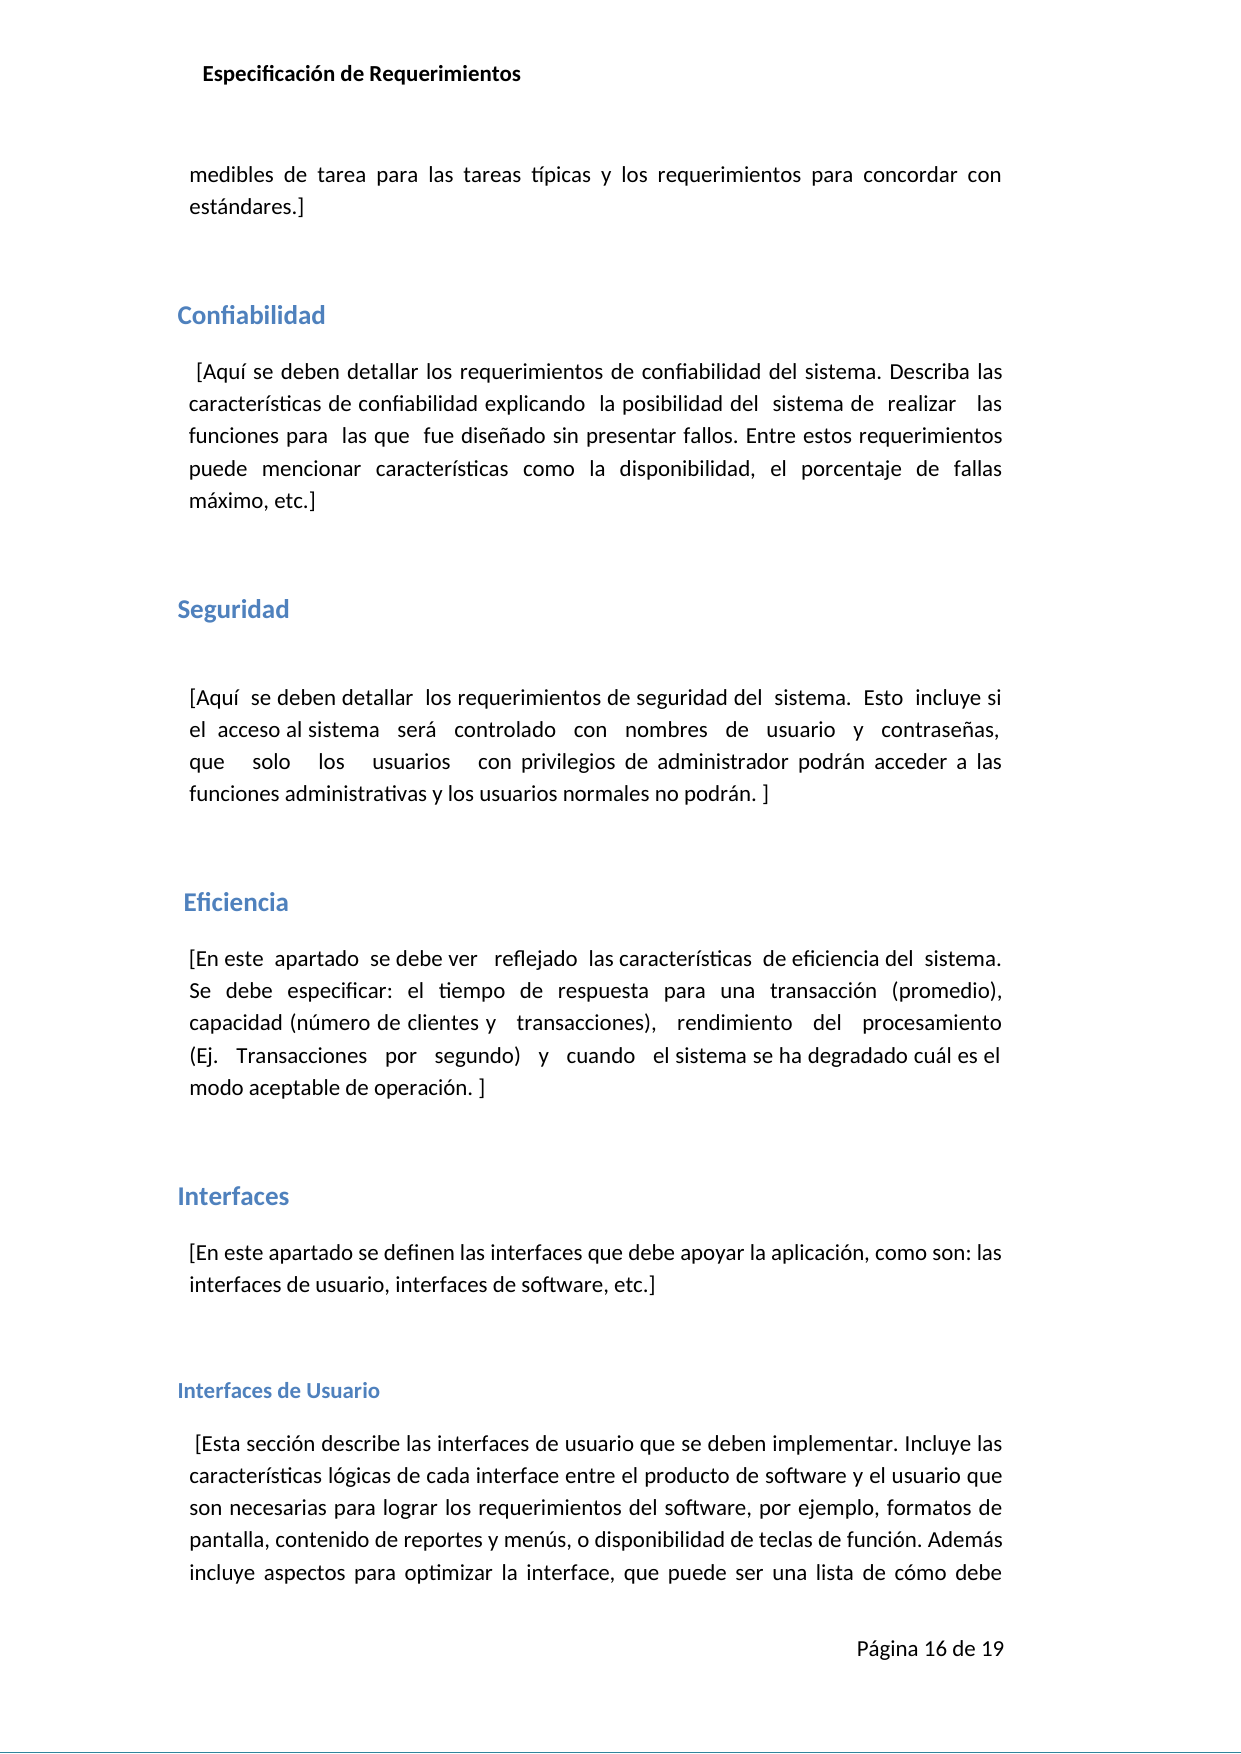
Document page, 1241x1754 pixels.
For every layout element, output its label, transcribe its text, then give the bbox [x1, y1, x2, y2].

text medibles de tarea para las tareas típicas y los requerimientos para concordar con estándares.] [188, 160, 1004, 220]
text Eficiencia [177, 885, 1004, 918]
text [En este apartado se definen las interfaces que debe apoyar la aplicación, como son: las interfaces de usuario, interfaces de software, etc.] [188, 1238, 1004, 1298]
text Interfaces de Usuario [177, 1376, 1004, 1404]
text [Aquí se deben detallar los requerimientos de confiabilidad del sistema. Describa las características de confiabilidad explicando la posibilidad del sistema de realizar las funciones para las que fue diseñado sin presentar fallos. Entre estos requerimientos puede mencionar características como la disponibilidad, el porcentaje de fallas máximo, etc.] [188, 357, 1004, 514]
text [En este apartado se debe ver reflejado las características de eficiencia del sistema. Se debe especificar: el tiempo de respuesta para una transacción (promedio), capacidad (número de clientes y transacciones), rendimiento del procesamiento (Ej. Transacciones por segundo) y cuando el sistema se ha degradado cuál es el modo aceptable de operación. ] [188, 944, 1004, 1101]
text Interfaces [177, 1179, 1004, 1212]
text [Esta sección describe las interfaces de usuario que se deben implementar. Incluye las características lógicas de cada interface entre el producto de software y el usuario que son necesarias para lograr los requerimientos del software, por ejemplo, formatos de pantalla, contenido de reportes y menús, o disponibilidad de teclas de función. Además incluye aspectos para optimizar la interface, que puede ser una lista de cómo debe [188, 1429, 1004, 1586]
text Seguridad [177, 592, 1004, 625]
text [Aquí se deben detallar los requerimientos de seguridad del sistema. Esto incluye si el acceso al sistema será controlado con nombres de usuario y contraseñas, que solo los usuarios con privilegios de administrador podrán acceder a las funciones administrativas y los usuarios normales no podrán. ] [188, 651, 1004, 807]
text Confiabilidad [177, 298, 1004, 331]
